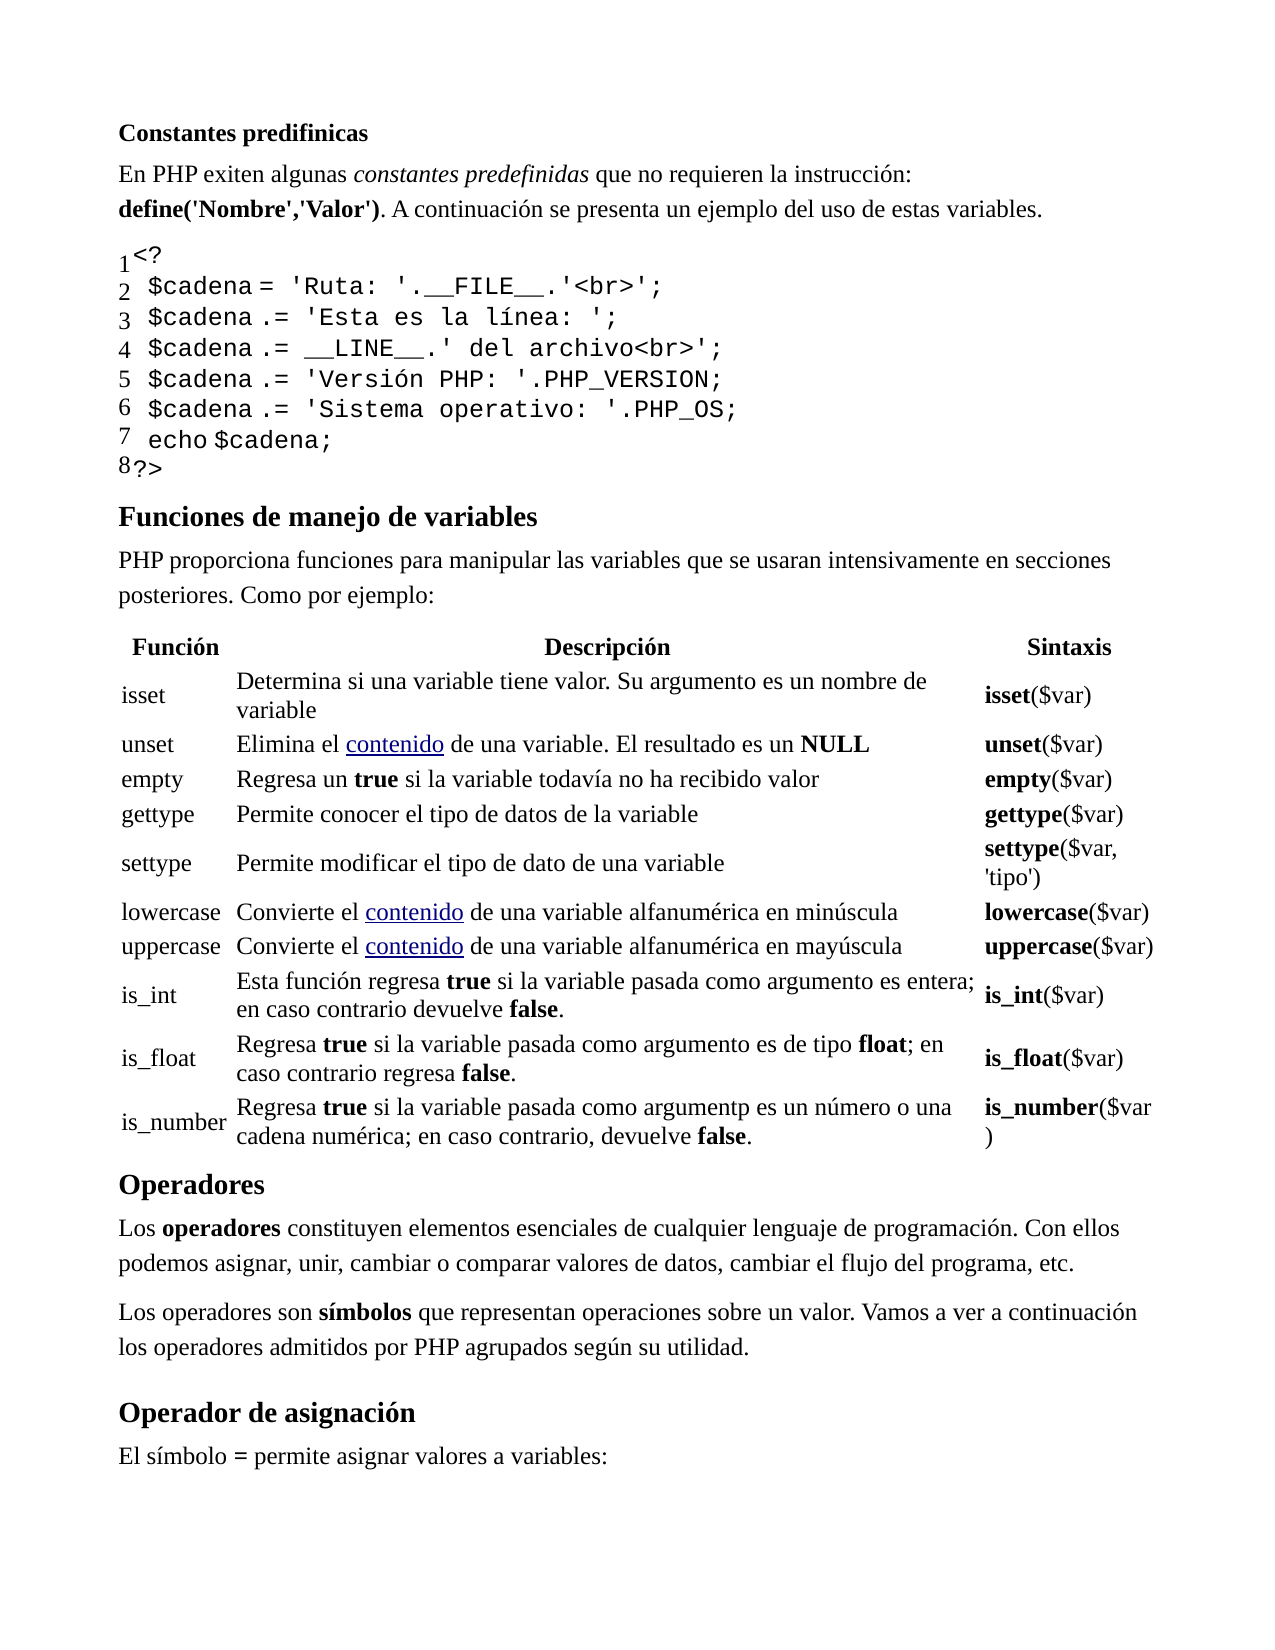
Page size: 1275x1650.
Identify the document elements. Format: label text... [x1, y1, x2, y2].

text PHP proporciona funciones para manipular las variables que se usaran intensivamente en secciones posteriores. Como por ejemplo: [118, 545, 1157, 608]
table_cell uppercase [118, 928, 233, 963]
table_cell settype($var, 'tipo') [982, 830, 1157, 894]
table_cell lowercase [118, 894, 233, 928]
table_cell unset($var) [982, 727, 1157, 761]
text En PHP exiten algunas constantes predefinidas que no requieren la instrucción: define('Nombre','Valor'). A continuación se presenta un ejemplo del uso de estas variables. [118, 159, 1157, 223]
table_cell lowercase($var) [982, 894, 1157, 928]
table_header Descripción [233, 629, 982, 663]
table_cell unset [118, 727, 233, 761]
text Los operadores son símbolos que representan operaciones sobre un valor. Vamos a ver a continuación los operadores admitidos por PHP agrupados según su utilidad. [118, 1297, 1157, 1360]
table_cell Regresa true si la variable pasada como argumentp es un número o una cadena numérica; en caso contrario, devuelve false. [233, 1090, 982, 1153]
table_cell isset($var) [982, 663, 1157, 727]
table_cell settype [118, 830, 233, 894]
subtitle Operador de asignación [118, 1395, 1157, 1429]
table_cell Convierte el contenido de una variable alfanumérica en mayúscula [233, 928, 982, 963]
table_header <? $cadena = 'Ruta: '.__FILE__.'<br>'; $cadena .= 'Esta es la línea: '; $cadena .= __LINE__.' del archivo<br>'; $cadena .= 'Versión PHP: '.PHP_VERSION; $cadena .= 'Sistema operativo: '.PHP_OS; echo $cadena; ?> [133, 243, 748, 484]
text El símbolo = permite asignar valores a variables: [118, 1441, 1157, 1470]
table_cell empty($var) [982, 761, 1157, 796]
table_header 1 2 3 4 5 6 7 8 [118, 243, 133, 484]
table_header Función [118, 629, 233, 663]
table_cell Permite modificar el tipo de dato de una variable [233, 830, 982, 894]
table_cell is_float($var) [982, 1026, 1157, 1089]
subtitle Constantes predifinicas [118, 118, 1157, 147]
table_cell uppercase($var) [982, 928, 1157, 963]
table_cell Convierte el contenido de una variable alfanumérica en minúscula [233, 894, 982, 928]
table_cell Elimina el contenido de una variable. El resultado es un NULL [233, 727, 982, 761]
table_cell gettype($var) [982, 796, 1157, 830]
table_cell is_int($var) [982, 963, 1157, 1026]
table_cell is_number($var) [982, 1090, 1157, 1153]
table_cell empty [118, 761, 233, 796]
table_cell Esta función regresa true si la variable pasada como argumento es entera; en caso contrario devuelve false. [233, 963, 982, 1026]
table_header Sintaxis [982, 629, 1157, 663]
table_cell Regresa un true si la variable todavía no ha recibido valor [233, 761, 982, 796]
table_cell Determina si una variable tiene valor. Su argumento es un nombre de variable [233, 663, 982, 727]
table_cell Permite conocer el tipo de datos de la variable [233, 796, 982, 830]
table_cell is_number [118, 1090, 233, 1153]
subtitle Funciones de manejo de variables [118, 499, 1157, 533]
table_cell is_int [118, 963, 233, 1026]
table_cell gettype [118, 796, 233, 830]
table_cell Regresa true si la variable pasada como argumento es de tipo float; en caso contrario regresa false. [233, 1026, 982, 1089]
table_cell is_float [118, 1026, 233, 1089]
table_cell isset [118, 663, 233, 727]
text Los operadores constituyen elementos esenciales de cualquier lenguaje de programación. Con ellos podemos asignar, unir, cambiar o comparar valores de datos, cambiar el flujo del programa, etc. [118, 1213, 1157, 1277]
subtitle Operadores [118, 1167, 1157, 1201]
